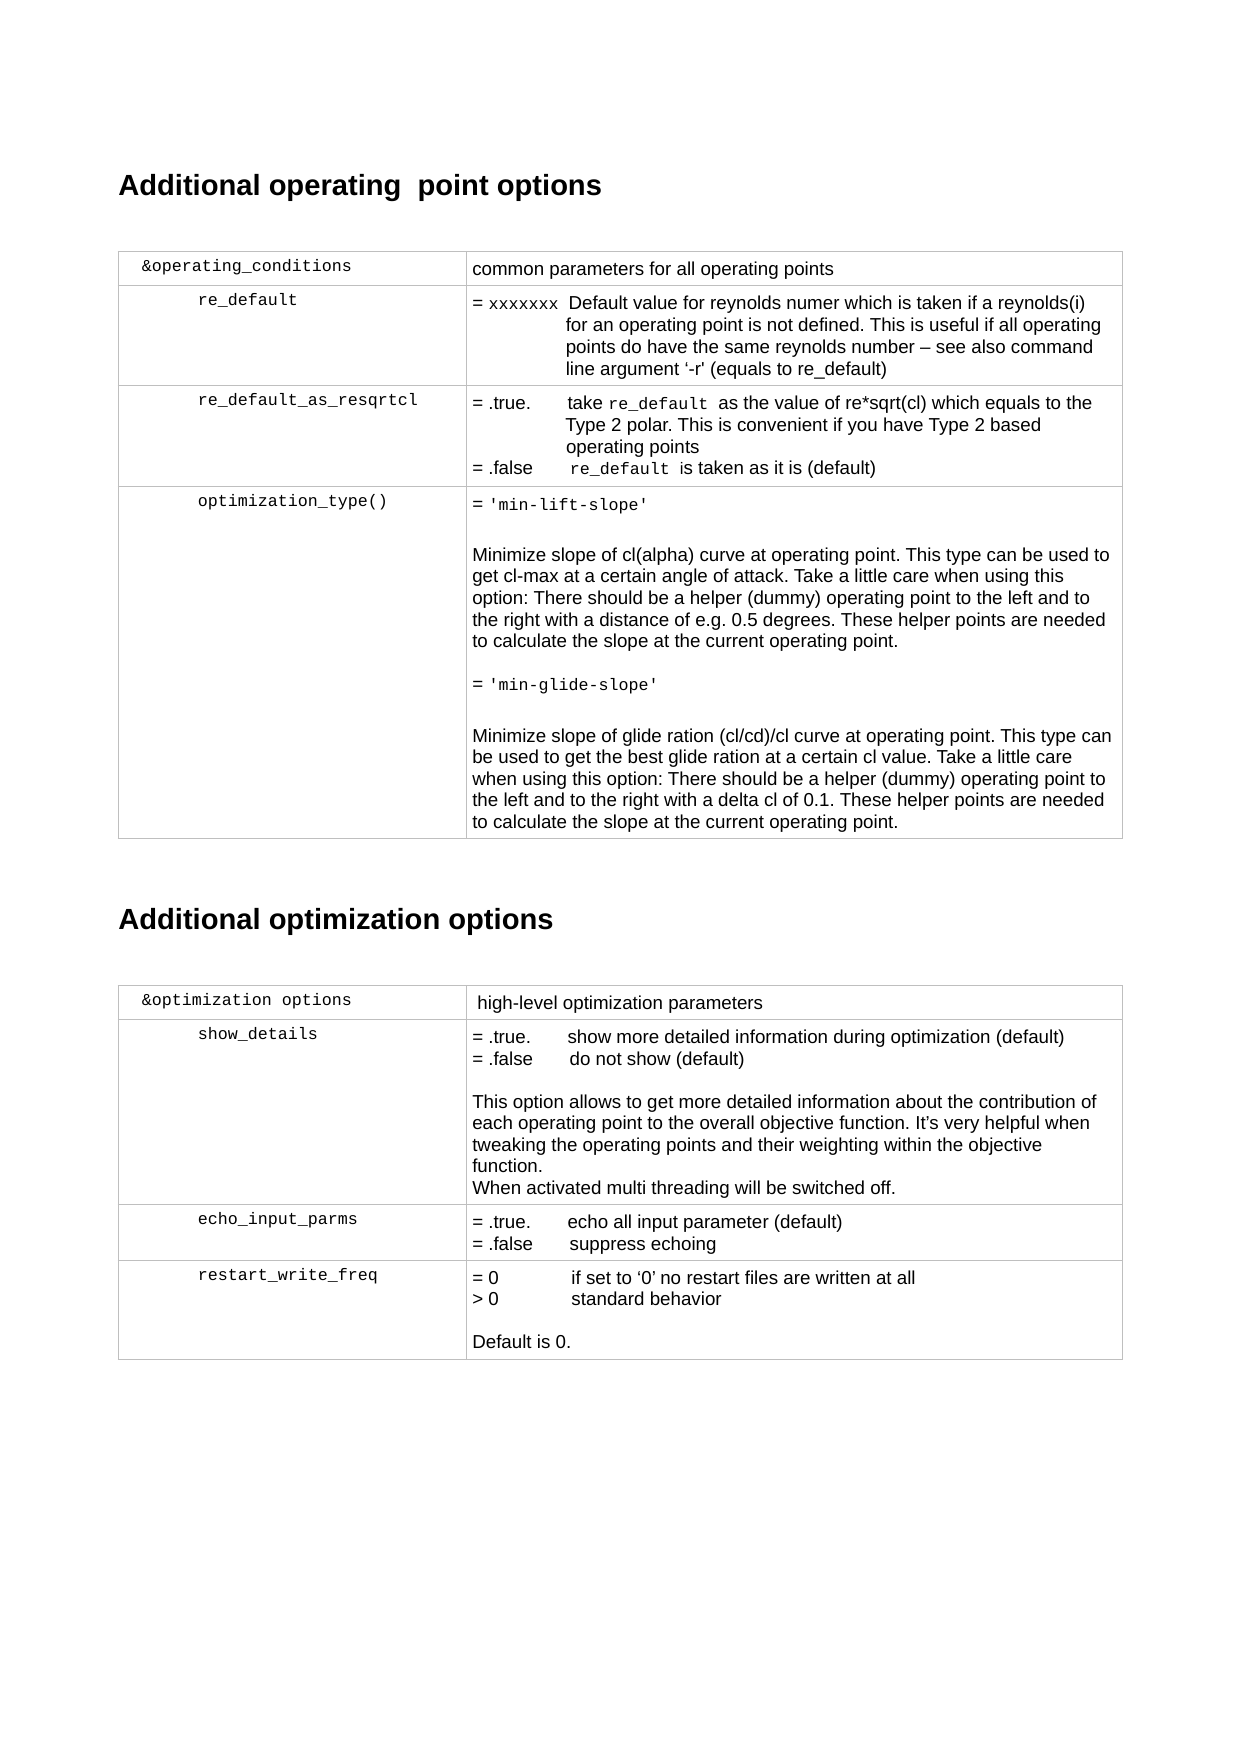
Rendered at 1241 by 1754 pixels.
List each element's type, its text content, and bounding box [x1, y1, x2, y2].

table_cell = 0 if set to ‘0’ no restart files are written at all > 0 standard behavior Default is 0. [467, 1261, 1122, 1358]
table_cell optimization_type() [119, 487, 466, 838]
table_cell = .true. show more detailed information during optimization (default) = .false do not show (default) This option allows to get more detailed information about the contribution of each operating point to the overall objective function. It’s very helpful when tweaking the operating points and their weighting within the objective function. When activated multi threading will be switched off. [467, 1020, 1122, 1204]
table_header &operating_conditions [119, 252, 466, 285]
subtitle Additional operating point options [118, 168, 1122, 201]
subtitle Additional optimization options [118, 902, 1122, 935]
table_cell echo_input_parms [119, 1205, 466, 1260]
table_cell = .true. echo all input parameter (default) = .false suppress echoing [467, 1205, 1122, 1260]
table_cell = xxxxxxx Default value for reynolds numer which is taken if a reynolds(i) for an operating point is not defined. This is useful if all operating points do have the same reynolds number – see also command line argument ‘-r' (equals to re_default) [467, 286, 1122, 385]
table_header high-level optimization parameters [467, 986, 1122, 1019]
table_cell = 'min-lift-slope' Minimize slope of cl(alpha) curve at operating point. This type can be used to get cl-max at a certain angle of attack. Take a little care when using this option: There should be a helper (dummy) operating point to the left and to the right with a distance of e.g. 0.5 degrees. These helper points are needed to calculate the slope at the current operating point. = 'min-glide-slope' Minimize slope of glide ration (cl/cd)/cl curve at operating point. This type can be used to get the best glide ration at a certain cl value. Take a little care when using this option: There should be a helper (dummy) operating point to the left and to the right with a delta cl of 0.1. These helper points are needed to calculate the slope at the current operating point. [467, 487, 1122, 838]
table_header common parameters for all operating points [467, 252, 1122, 285]
table_header &optimization options [119, 986, 466, 1019]
table_cell restart_write_freq [119, 1261, 466, 1358]
table_cell show_details [119, 1020, 466, 1204]
table_cell re_default [119, 286, 466, 385]
table_cell re_default_as_resqrtcl [119, 386, 466, 486]
table_cell = .true. take re_default as the value of re*sqrt(cl) which equals to the Type 2 polar. This is convenient if you have Type 2 based operating points = .false re_default is taken as it is (default) [467, 386, 1122, 486]
